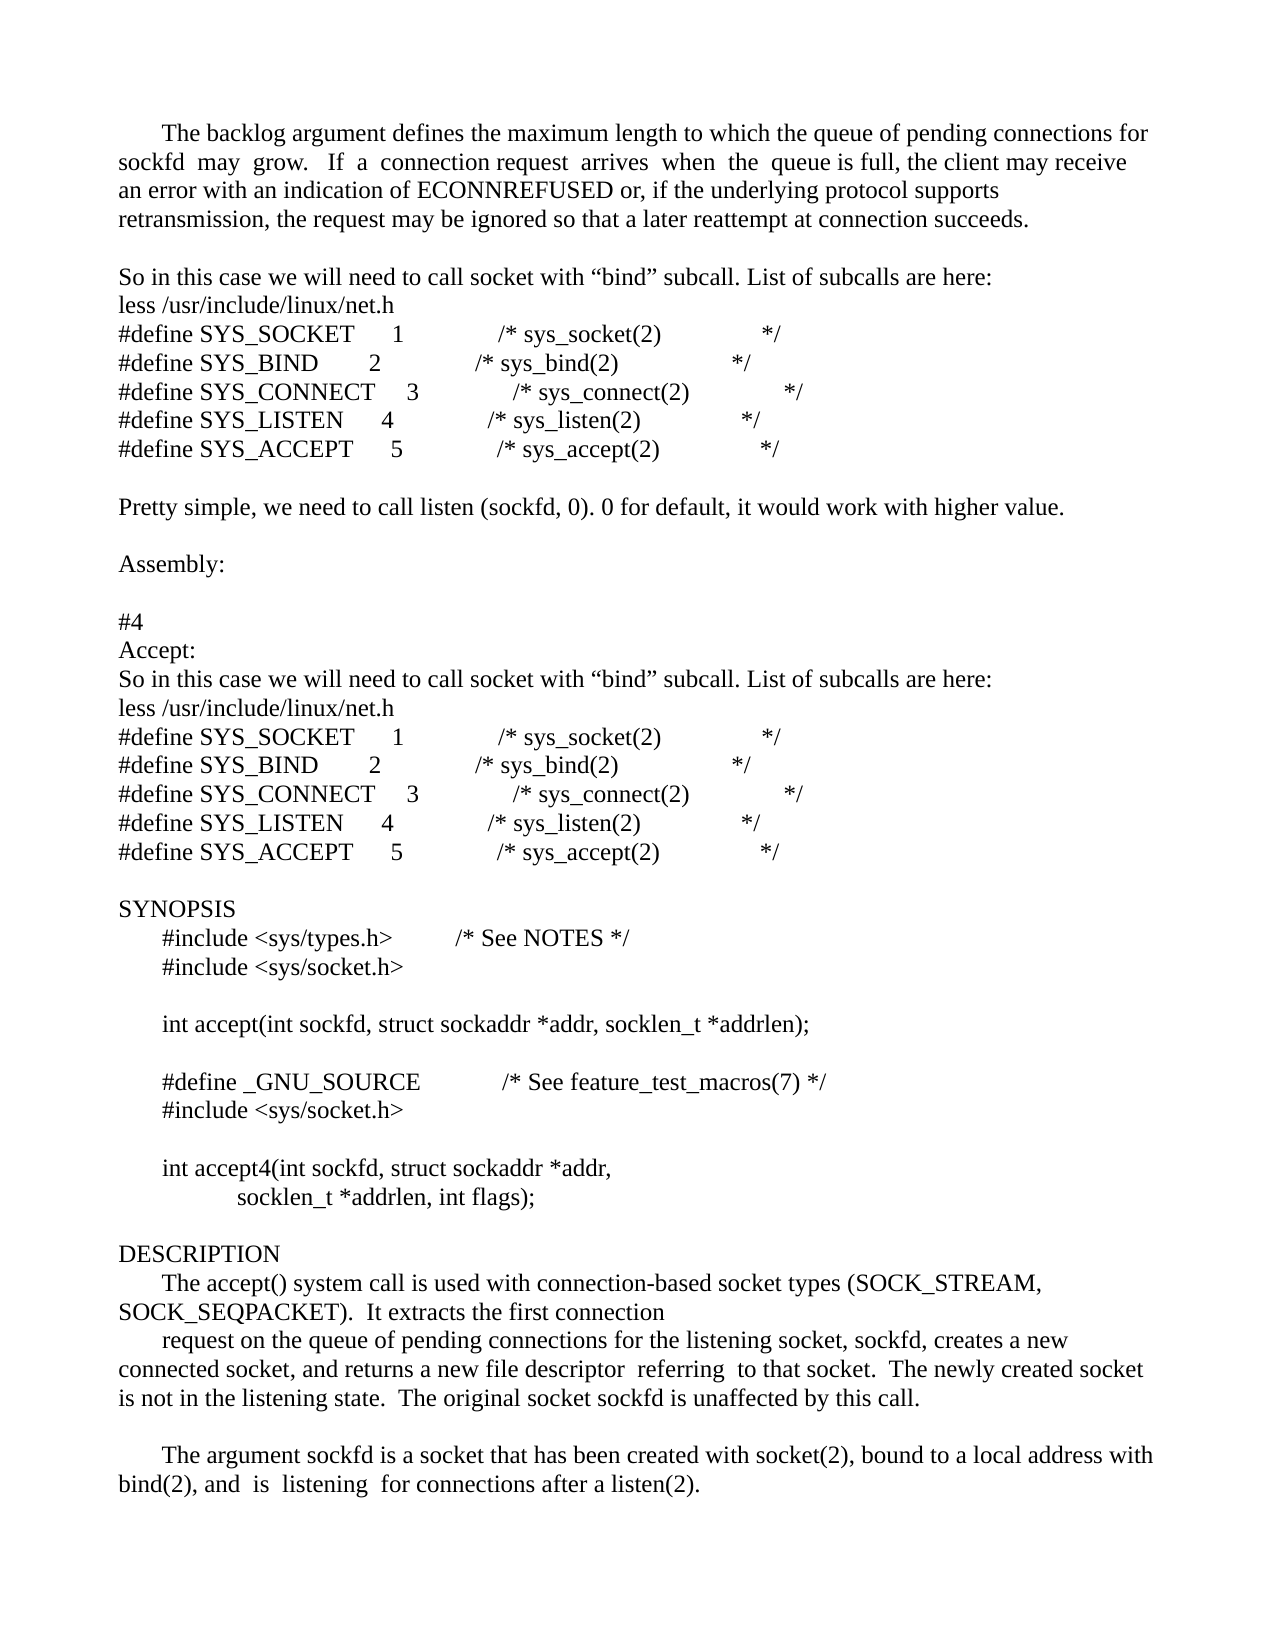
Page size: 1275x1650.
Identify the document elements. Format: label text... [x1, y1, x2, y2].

text #define SYS_ACCEPT 5 /* sys_accept(2) */ [118, 837, 1157, 866]
text #define SYS_SOCKET 1 /* sys_socket(2) */ [118, 722, 1157, 751]
text int accept4(int sockfd, struct sockaddr *addr, [118, 1153, 1157, 1182]
text #include <sys/socket.h> [118, 1096, 1157, 1124]
text Assembly: [118, 549, 1157, 578]
text socklen_t *addrlen, int flags); [118, 1182, 1157, 1211]
text #include <sys/types.h> /* See NOTES */ [118, 923, 1157, 952]
text So in this case we will need to call socket with “bind” subcall. List of subcalls are here: [118, 664, 1157, 693]
text int accept(int sockfd, struct sockaddr *addr, socklen_t *addrlen); [118, 1009, 1157, 1038]
text #define SYS_LISTEN 4 /* sys_listen(2) */ [118, 406, 1157, 434]
text DESCRIPTION [118, 1239, 1157, 1268]
text #define SYS_SOCKET 1 /* sys_socket(2) */ [118, 319, 1157, 348]
text #define SYS_ACCEPT 5 /* sys_accept(2) */ [118, 434, 1157, 463]
text So in this case we will need to call socket with “bind” subcall. List of subcalls are here: [118, 262, 1157, 291]
text #define SYS_BIND 2 /* sys_bind(2) */ [118, 348, 1157, 377]
text The backlog argument defines the maximum length to which the queue of pending connections for sockfd may grow. If a connection request arrives when the queue is full, the client may receive an error with an indication of ECONNREFUSED or, if the underlying protocol supports retransmission, the request may be ignored so that a later reattempt at connection succeeds. [118, 118, 1157, 233]
text request on the queue of pending connections for the listening socket, sockfd, creates a new connected socket, and returns a new file descriptor referring to that socket. The newly created socket is not in the listening state. The original socket sockfd is unaffected by this call. [118, 1326, 1157, 1412]
text less /usr/include/linux/net.h [118, 693, 1157, 722]
text Pretty simple, we need to call listen (sockfd, 0). 0 for default, it would work with higher value. [118, 492, 1157, 521]
text The argument sockfd is a socket that has been created with socket(2), bound to a local address with bind(2), and is listening for connections after a listen(2). [118, 1441, 1157, 1498]
text The accept() system call is used with connection-based socket types (SOCK_STREAM, SOCK_SEQPACKET). It extracts the first connection [118, 1268, 1157, 1326]
text #define _GNU_SOURCE /* See feature_test_macros(7) */ [118, 1067, 1157, 1096]
text Accept: [118, 636, 1157, 664]
text #define SYS_BIND 2 /* sys_bind(2) */ [118, 751, 1157, 779]
text #define SYS_CONNECT 3 /* sys_connect(2) */ [118, 377, 1157, 406]
text less /usr/include/linux/net.h [118, 291, 1157, 319]
text #define SYS_LISTEN 4 /* sys_listen(2) */ [118, 808, 1157, 837]
text #4 [118, 607, 1157, 636]
text #define SYS_CONNECT 3 /* sys_connect(2) */ [118, 779, 1157, 808]
text #include <sys/socket.h> [118, 952, 1157, 981]
text SYNOPSIS [118, 894, 1157, 923]
